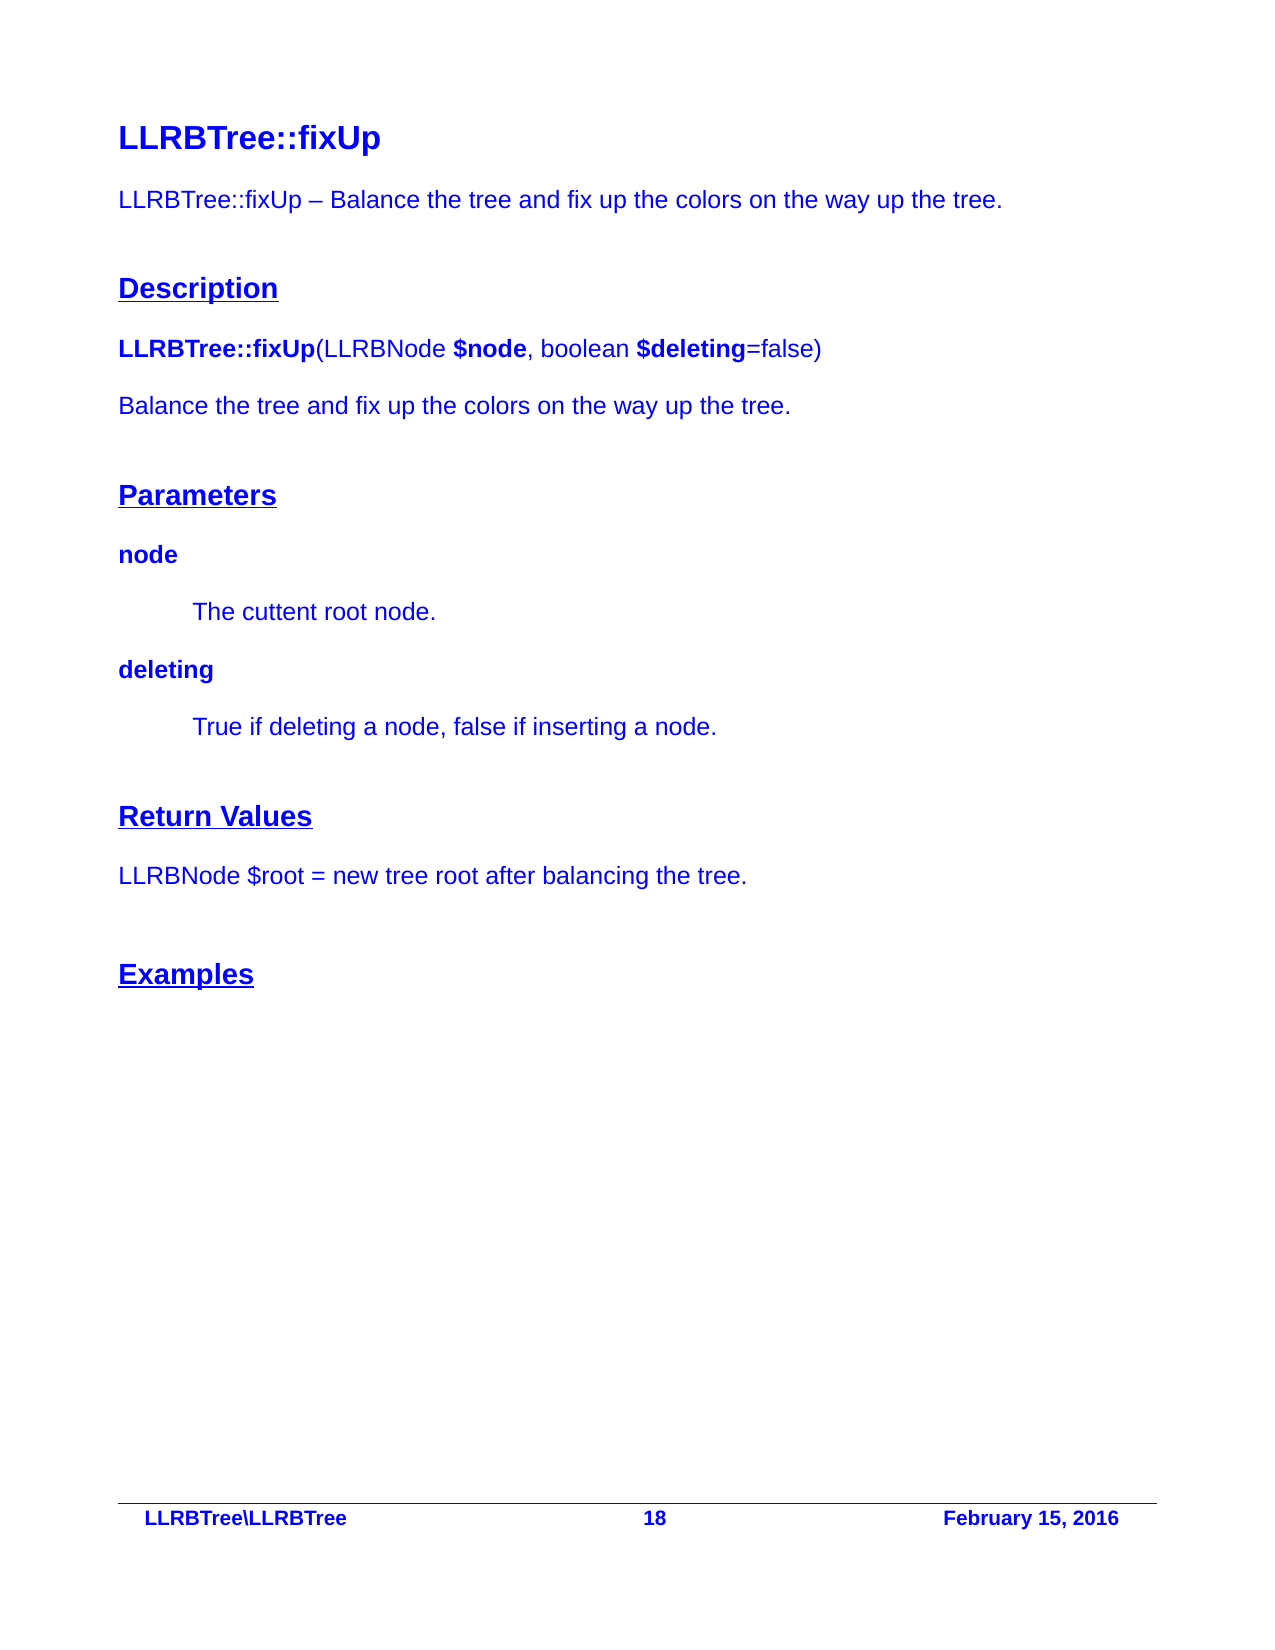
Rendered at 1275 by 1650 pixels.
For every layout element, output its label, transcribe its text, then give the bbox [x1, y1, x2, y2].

title Examples [118, 957, 1157, 990]
text deleting [118, 655, 1157, 684]
title node [118, 540, 1157, 569]
text True if deleting a node, false if inserting a node. [192, 712, 1157, 741]
title LLRBTree::fixUp [118, 118, 1157, 157]
title Return Values [118, 799, 1157, 832]
text The cuttent root node. [192, 597, 1157, 626]
title LLRBNode $root = new tree root after balancing the tree. [118, 861, 1157, 890]
title Parameters [118, 478, 1157, 511]
subtitle Balance the tree and fix up the colors on the way up the tree. [118, 391, 1157, 420]
text Description [118, 272, 1157, 305]
list LLRBTree::fixUp(LLRBNode $node, boolean $deleting=false) [118, 334, 1157, 363]
title LLRBTree::fixUp – Balance the tree and fix up the colors on the way up the tree. [118, 185, 1157, 214]
